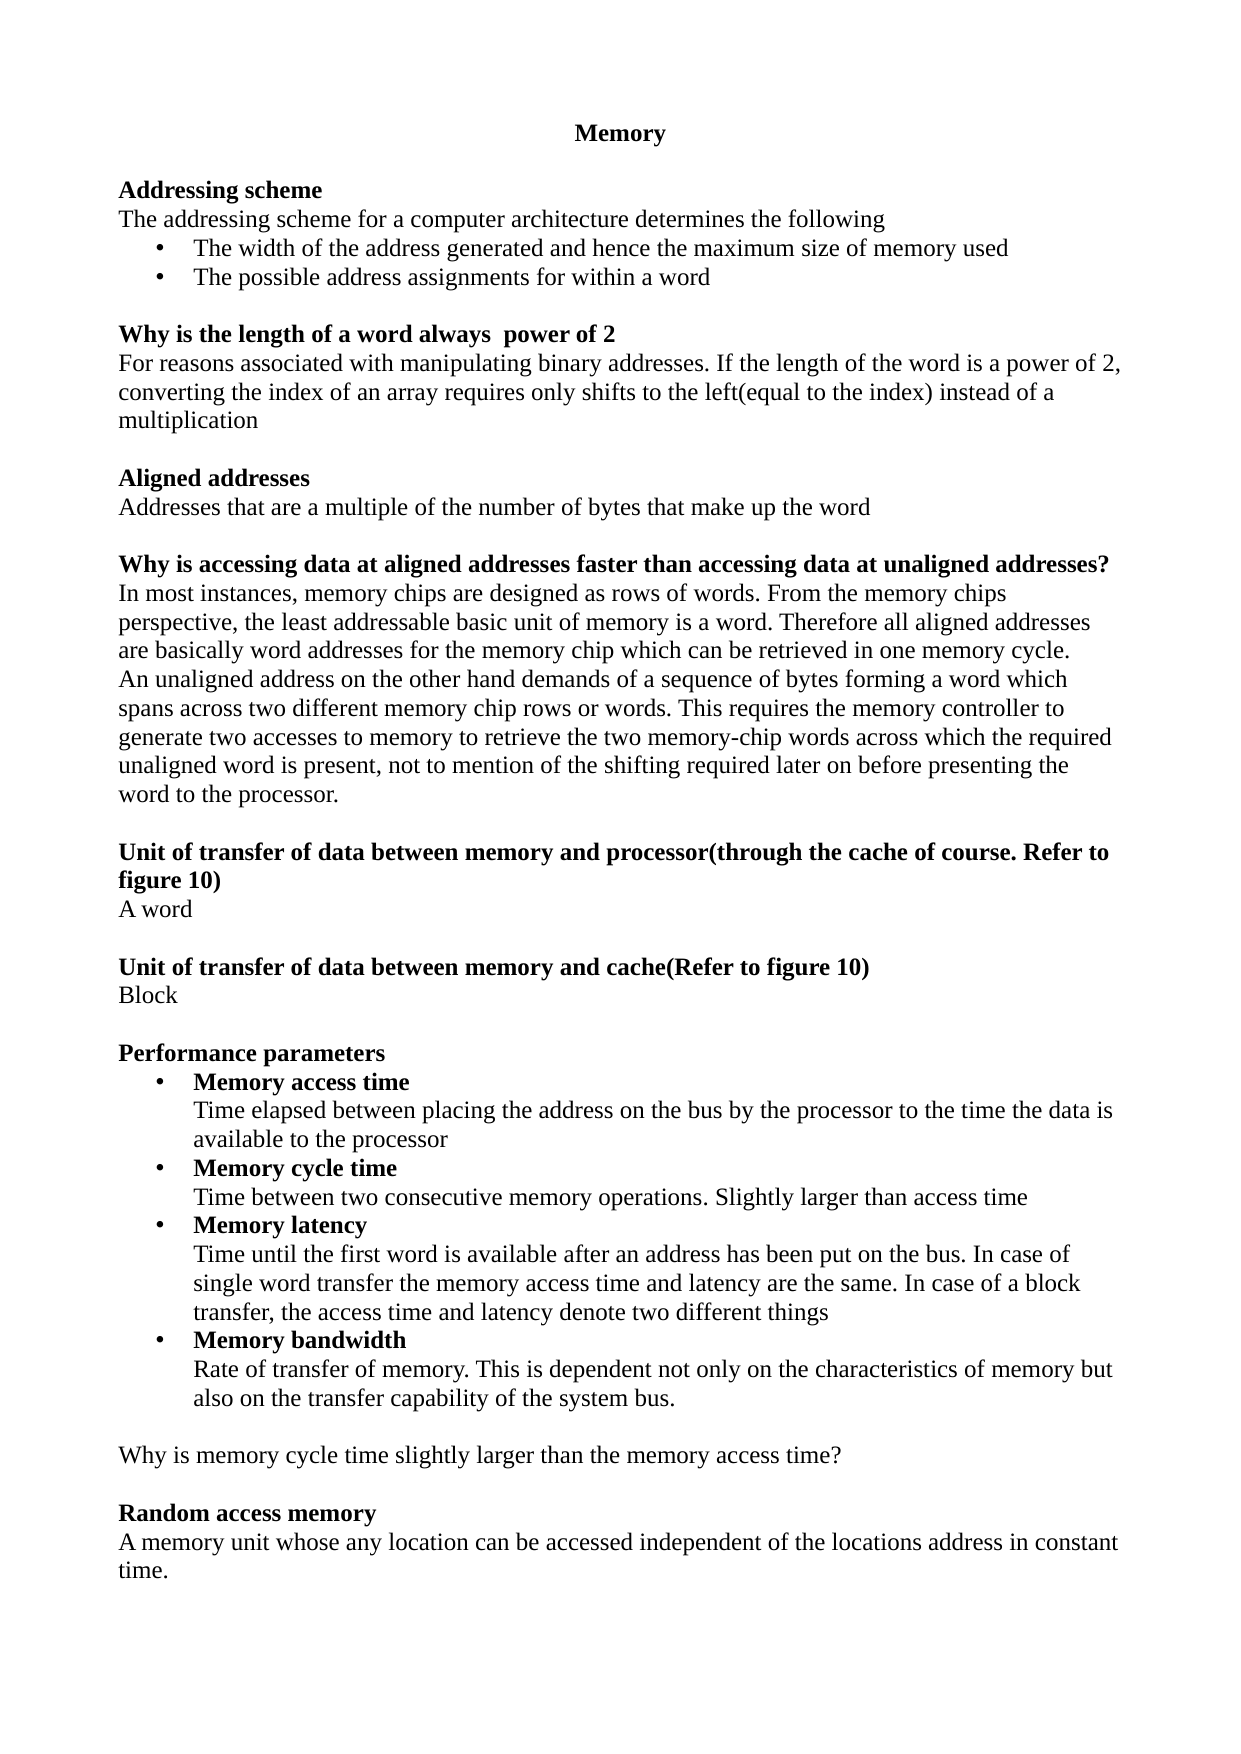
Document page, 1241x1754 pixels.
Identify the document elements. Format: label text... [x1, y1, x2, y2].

text Addressing scheme [118, 176, 1122, 204]
list Time elapsed between placing the address on the bus by the processor to the time the data is available to the processor [156, 1096, 1122, 1153]
list The width of the address generated and hence the maximum size of memory used [156, 233, 1122, 262]
text A word [118, 894, 1122, 923]
text For reasons associated with manipulating binary addresses. If the length of the word is a power of 2, converting the index of an array requires only shifts to the left(equal to the index) instead of a multiplication [118, 348, 1122, 434]
text The addressing scheme for a computer architecture determines the following [118, 204, 1122, 233]
text An unaligned address on the other hand demands of a sequence of bytes forming a word which spans across two different memory chip rows or words. This requires the memory controller to generate two accesses to memory to retrieve the two memory-chip words across which the required unaligned word is present, not to mention of the shifting required later on before presenting the word to the processor. [118, 664, 1122, 808]
list Memory latency [156, 1211, 1122, 1239]
text Why is memory cycle time slightly larger than the memory access time? [118, 1441, 1122, 1469]
list The possible address assignments for within a word [156, 262, 1122, 291]
list Time until the first word is available after an address has been put on the bus. In case of single word transfer the memory access time and latency are the same. In case of a block transfer, the access time and latency denote two different things [156, 1239, 1122, 1326]
text Performance parameters [118, 1038, 1122, 1067]
text Why is the length of a word always power of 2 [118, 319, 1122, 348]
list Rate of transfer of memory. This is dependent not only on the characteristics of memory but also on the transfer capability of the system bus. [156, 1354, 1122, 1412]
text In most instances, memory chips are designed as rows of words. From the memory chips perspective, the least addressable basic unit of memory is a word. Therefore all aligned addresses are basically word addresses for the memory chip which can be retrieved in one memory cycle. [118, 578, 1122, 664]
list Memory access time [156, 1067, 1122, 1096]
text Aligned addresses [118, 463, 1122, 492]
text Random access memory [118, 1498, 1122, 1527]
list Time between two consecutive memory operations. Slightly larger than access time [156, 1182, 1122, 1211]
list Memory bandwidth [156, 1326, 1122, 1354]
list Memory cycle time [156, 1153, 1122, 1182]
text A memory unit whose any location can be accessed independent of the locations address in constant time. [118, 1527, 1122, 1584]
text Why is accessing data at aligned addresses faster than accessing data at unaligned addresses? [118, 549, 1122, 578]
text Addresses that are a multiple of the number of bytes that make up the word [118, 492, 1122, 521]
text Unit of transfer of data between memory and processor(through the cache of course. Refer to figure 10) [118, 837, 1122, 894]
text Unit of transfer of data between memory and cache(Refer to figure 10) [118, 952, 1122, 981]
text Memory [118, 118, 1122, 147]
text Block [118, 981, 1122, 1009]
